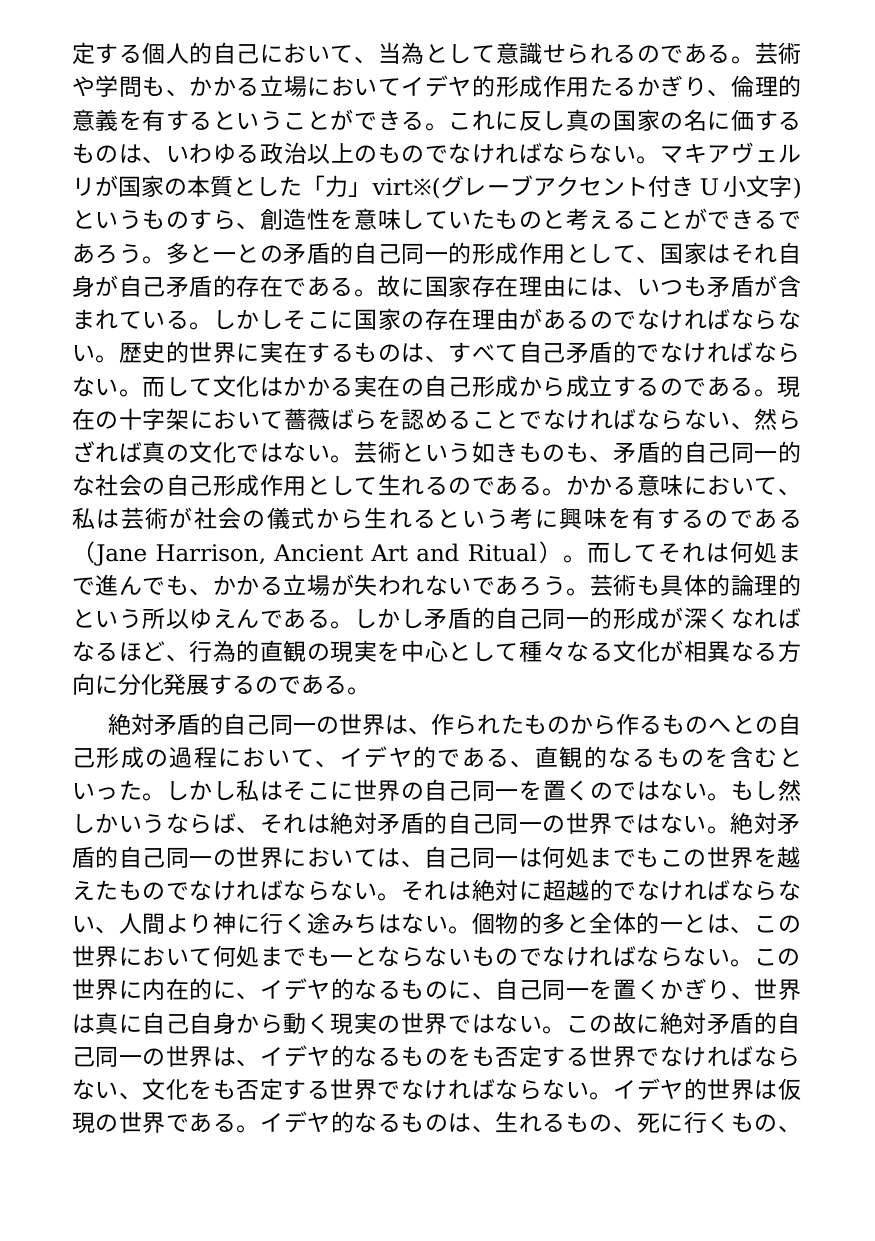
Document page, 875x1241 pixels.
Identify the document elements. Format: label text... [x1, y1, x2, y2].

text 絶対矛盾的自己同一の世界は、作られたものから作るものへとの自己形成の過程において、イデヤ的である、直観的なるものを含むといった。しかし私はそこに世界の自己同一を置くのではない。もし然しかいうならば、それは絶対矛盾的自己同一の世界ではない。絶対矛盾的自己同一の世界においては、自己同一は何処までもこの世界を越えたものでなければならない。それは絶対に超越的でなければならない、人間より神に行く途みちはない。個物的多と全体的一とは、この世界において何処までも一とならないものでなければならない。この世界に内在的に、イデヤ的なるものに、自己同一を置くかぎり、世界は真に自己自身から動く現実の世界ではない。この故に絶対矛盾的自己同一の世界は、イデヤ的なるものをも否定する世界でなければならない、文化をも否定する世界でなければならない。イデヤ的世界は仮現の世界である。イデヤ的なるものは、生れるもの、死に行くもの、 [72, 707, 802, 1138]
text 定する個人的自己において、当為として意識せられるのである。芸術や学問も、かかる立場においてイデヤ的形成作用たるかぎり、倫理的意義を有するということができる。これに反し真の国家の名に価するものは、いわゆる政治以上のものでなければならない。マキアヴェルリが国家の本質とした「力」virt※(グレーブアクセント付きU小文字) というものすら、創造性を意味していたものと考えることができるであろう。多と一との矛盾的自己同一的形成作用として、国家はそれ自身が自己矛盾的存在である。故に国家存在理由には、いつも矛盾が含まれている。しかしそこに国家の存在理由があるのでなければならない。歴史的世界に実在するものは、すべて自己矛盾的でなければならない。而して文化はかかる実在の自己形成から成立するのである。現在の十字架において薔薇ばらを認めることでなければならない、然らざれば真の文化ではない。芸術という如きものも、矛盾的自己同一的な社会の自己形成作用として生れるのである。かかる意味において、私は芸術が社会の儀式から生れるという考に興味を有するのである（Jane Harrison, Ancient Art and Ritual）。而してそれは何処まで進んでも、かかる立場が失われないであろう。芸術も具体的論理的という所以ゆえんである。しかし矛盾的自己同一的形成が深くなればなるほど、行為的直観の現実を中心として種々なる文化が相異なる方向に分化発展するのである。 [72, 36, 802, 701]
